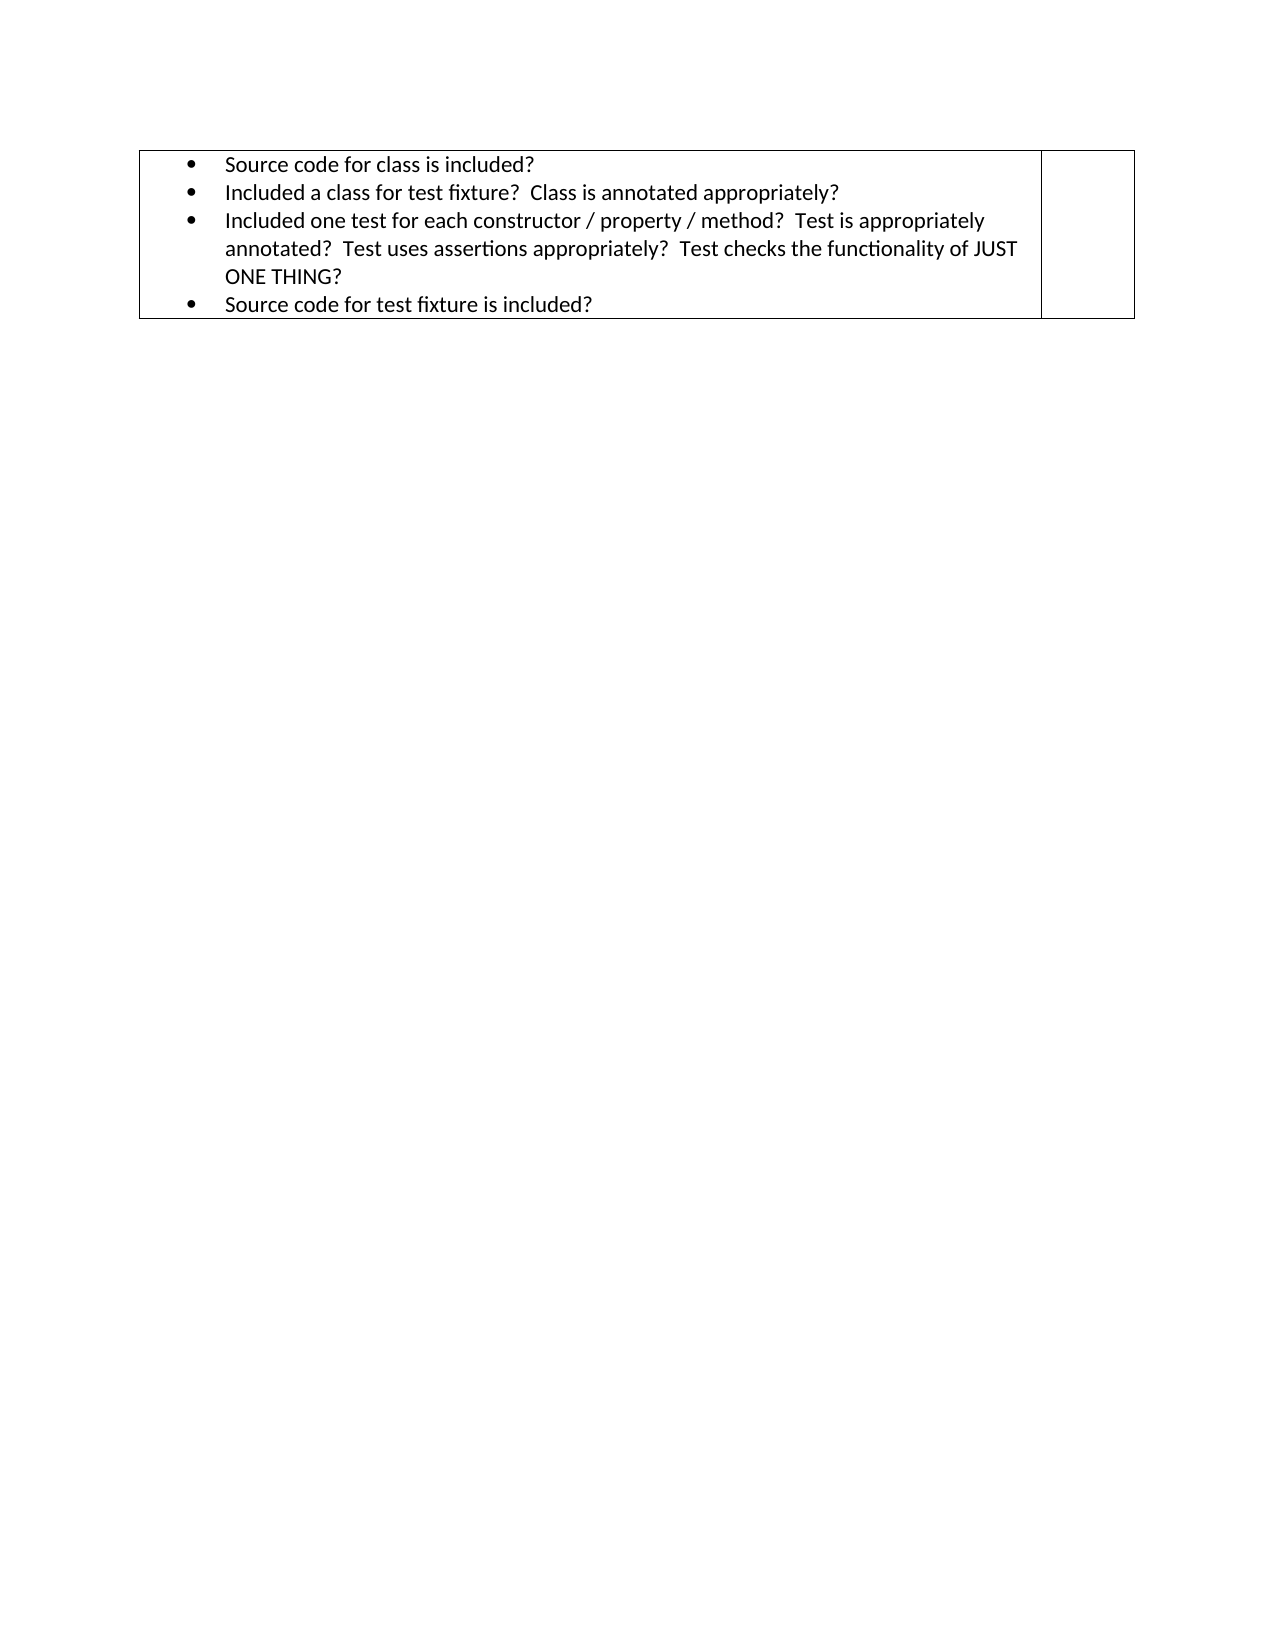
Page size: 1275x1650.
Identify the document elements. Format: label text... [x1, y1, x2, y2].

table_cell [1042, 151, 1134, 318]
table_cell Completed Domino Class? NO NEED TO INCLUDE SOURCE CODE FOR CLASS OR TESTS. Completed BoneYard Class? Included a class for test fixture? Class is annotated appropriately? Included one test for each constructor / property / method? Test is appropriately annotated? Test uses assertions appropriately? Test checks the functionality of JUST ONE THING? NO NEED TO INCLUDE SOURCE CODE FOR CLASS. Source code for test fixture is included? Completed (Public) Train Class? Created a class diagram in visual studio? Screen shot included? Instance variables are camelCase and private? Property/Method names are TitleCase? Properties/Methods are public? Implements an appropriate set of properties/methods? Source code for class is included? Included a class for test fixture? Class is annotated appropriately? Included one test for each constructor / property / method? Test is appropriately annotated? Test uses assertions appropriately? Test checks the functionality of JUST ONE THING? Source code for test fixture is included? [140, 151, 1041, 318]
